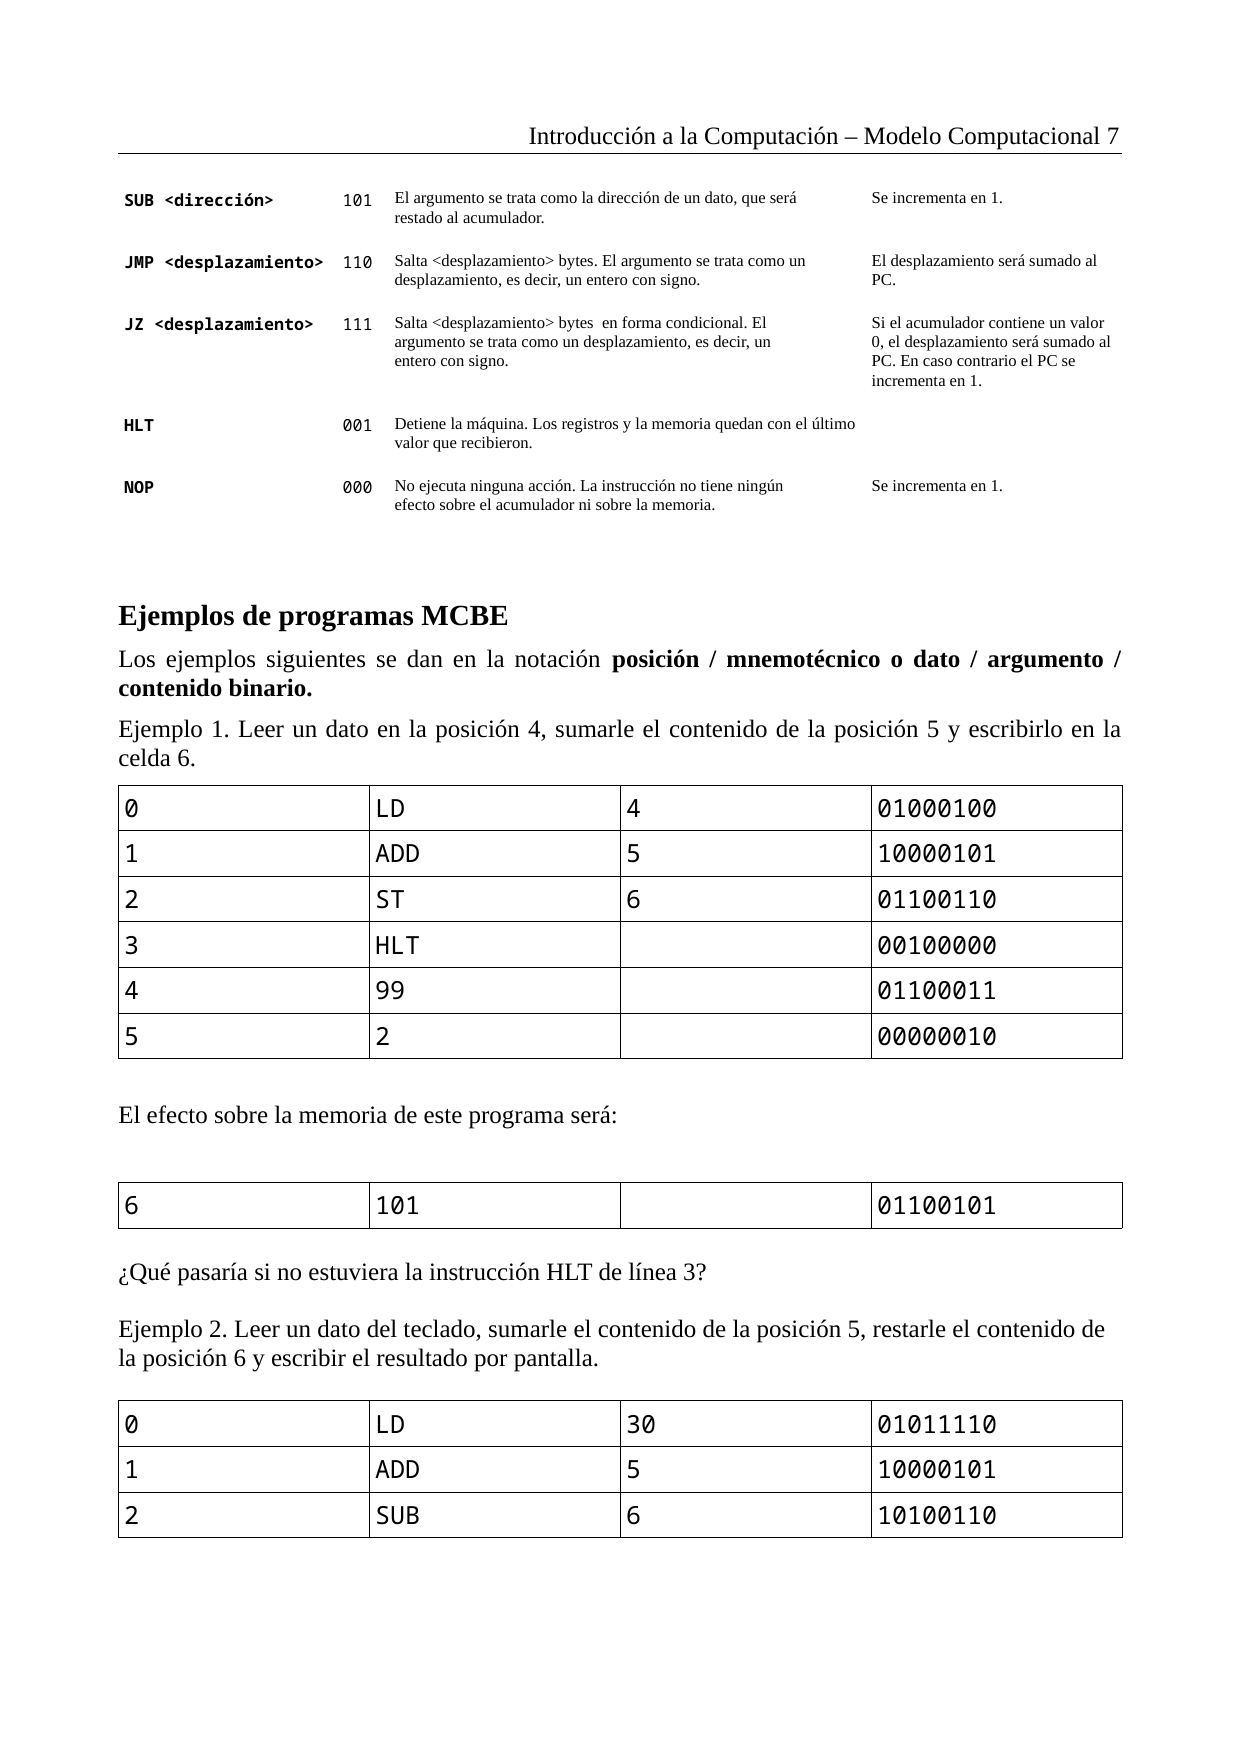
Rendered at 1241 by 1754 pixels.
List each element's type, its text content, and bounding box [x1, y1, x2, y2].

text Ejemplo 1. Leer un dato en la posición 4, sumarle el contenido de la posición 5 y escribirlo en la celda 6. [118, 714, 1122, 772]
table_cell Salta <desplazamiento> bytes. El argumento se trata como un desplazamiento, es decir, un entero con signo. [389, 245, 866, 307]
table_header 0 [119, 786, 369, 830]
table_cell SUB <dirección> [118, 183, 337, 245]
table_cell 111 [337, 307, 388, 408]
table_cell Salta <desplazamiento> bytes en forma condicional. El argumento se trata como un desplazamiento, es decir, un entero con signo. [389, 307, 866, 408]
subtitle Ejemplos de programas MCBE [118, 598, 1122, 632]
table_cell Si el acumulador contiene un valor 0, el desplazamiento será sumado al PC. En caso contrario el PC se incrementa en 1. [866, 307, 1122, 408]
table_cell 2 [119, 877, 369, 921]
table_cell SUB [370, 1493, 620, 1537]
table_header 01100101 [872, 1183, 1122, 1228]
table_cell Se incrementa en 1. [866, 470, 1122, 532]
table_cell [621, 1014, 871, 1058]
table_header [621, 1183, 871, 1228]
table_cell 00100000 [872, 922, 1122, 967]
table_cell 5 [621, 1447, 871, 1492]
table_cell No ejecuta ninguna acción. La instrucción no tiene ningún efecto sobre el acumulador ni sobre la memoria. [389, 470, 866, 532]
table_cell 6 [621, 1493, 871, 1537]
table_header 4 [621, 786, 871, 830]
table_cell El argumento se trata como la dirección de un dato, que será restado al acumulador. [389, 183, 866, 245]
text Los ejemplos siguientes se dan en la notación posición / mnemotécnico o dato / argumento / contenido binario. [118, 644, 1122, 702]
table_cell 110 [337, 245, 388, 307]
table_header 6 [119, 1183, 369, 1228]
table_cell ADD [370, 1447, 620, 1492]
table_header LD [370, 1401, 620, 1446]
table_cell JZ <desplazamiento> [118, 307, 337, 408]
table_cell JMP <desplazamiento> [118, 245, 337, 307]
table_cell El desplazamiento será sumado al PC. [866, 245, 1122, 307]
table_header 0 [119, 1401, 369, 1446]
text El efecto sobre la memoria de este programa será: [118, 1100, 1122, 1128]
table_cell ADD [370, 831, 620, 876]
table_cell HLT [370, 922, 620, 967]
table_header 30 [621, 1401, 871, 1446]
table_cell 01100011 [872, 968, 1122, 1013]
table_cell 10000101 [872, 831, 1122, 876]
table_cell [866, 408, 1122, 470]
table_cell 1 [119, 1447, 369, 1492]
table_cell 5 [621, 831, 871, 876]
table_cell ST [370, 877, 620, 921]
table_cell [621, 922, 871, 967]
table_cell 3 [119, 922, 369, 967]
table_cell 6 [621, 877, 871, 921]
table_cell 10000101 [872, 1447, 1122, 1492]
table_cell NOP [118, 470, 337, 532]
table_cell 000 [337, 470, 388, 532]
table_cell 4 [119, 968, 369, 1013]
table_cell 001 [337, 408, 388, 470]
table_cell 2 [370, 1014, 620, 1058]
table_header 01000100 [872, 786, 1122, 830]
table_cell 99 [370, 968, 620, 1013]
table_cell 2 [119, 1493, 369, 1537]
table_header 101 [370, 1183, 620, 1228]
table_cell 00000010 [872, 1014, 1122, 1058]
table_header 01011110 [872, 1401, 1122, 1446]
table_cell Se incrementa en 1. [866, 183, 1122, 245]
table_cell 101 [337, 183, 388, 245]
table_cell 5 [119, 1014, 369, 1058]
table_header LD [370, 786, 620, 830]
table_cell 01100110 [872, 877, 1122, 921]
table_cell Detiene la máquina. Los registros y la memoria quedan con el último valor que recibieron. [389, 408, 866, 470]
table_cell HLT [118, 408, 337, 470]
text Ejemplo 2. Leer un dato del teclado, sumarle el contenido de la posición 5, restarle el contenido de la posición 6 y escribir el resultado por pantalla. [118, 1314, 1122, 1372]
table_cell [621, 968, 871, 1013]
text ¿Qué pasaría si no estuviera la instrucción HLT de línea 3? [118, 1257, 1122, 1285]
table_cell 1 [119, 831, 369, 876]
table_cell 10100110 [872, 1493, 1122, 1537]
